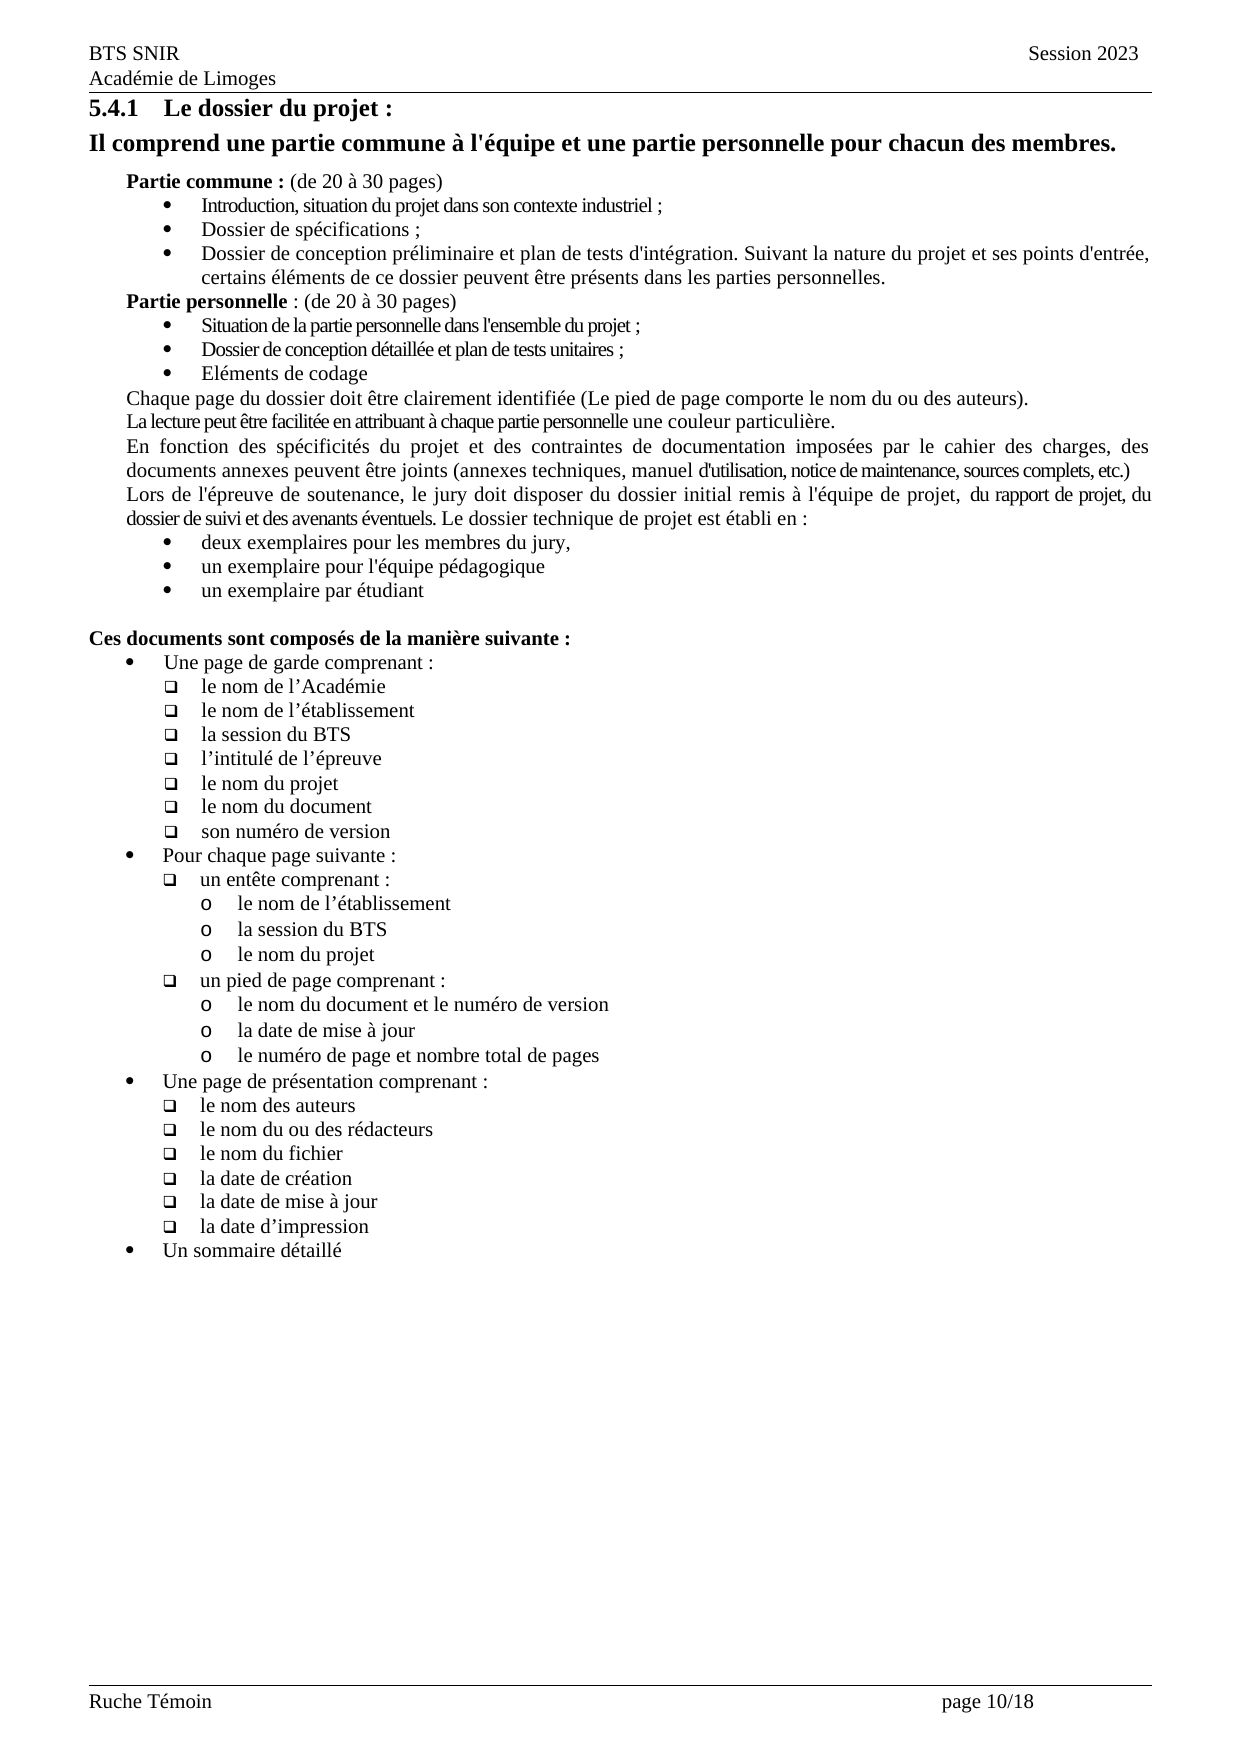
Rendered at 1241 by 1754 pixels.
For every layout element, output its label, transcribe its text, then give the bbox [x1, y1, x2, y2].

text Chaque page du dossier doit être clairement identifiée (Le pied de page comporte le nom du ou des auteurs). [126, 385, 1152, 409]
list un exemplaire pour l'équipe pédagogique [164, 554, 1152, 578]
list Dossier de conception préliminaire et plan de tests d'intégration. Suivant la nature du projet et ses points d'entrée, certains éléments de ce dossier peuvent être présents dans les parties personnelles. [164, 241, 1152, 289]
text Ces documents sont composés de la manière suivante : [89, 626, 1152, 650]
list la date d’impression [162, 1213, 1152, 1238]
list son numéro de version [164, 818, 1152, 843]
list le nom du fichier [162, 1141, 1152, 1165]
list le nom de l’établissement [164, 698, 1152, 722]
list le nom du projet [200, 942, 1152, 968]
list Pour chaque page suivante : [126, 843, 1152, 867]
list Situation de la partie personnelle dans l'ensemble du projet ; [164, 313, 1152, 337]
list le nom des auteurs [162, 1093, 1152, 1117]
list deux exemplaires pour les membres du jury, [164, 530, 1152, 554]
text Il comprend une partie commune à l'équipe et une partie personnelle pour chacun des membres. [89, 128, 1152, 156]
list un exemplaire par étudiant [164, 578, 1152, 602]
list le nom de l’établissement [200, 891, 1152, 916]
list Une page de présentation comprenant : [126, 1069, 1152, 1093]
subtitle Le dossier du projet : [89, 93, 1152, 121]
list la date de mise à jour [162, 1189, 1152, 1213]
list Introduction, situation du projet dans son contexte industriel ; [164, 193, 1152, 217]
list un entête comprenant : [162, 867, 1152, 891]
list la date de création [162, 1165, 1152, 1189]
list Une page de garde comprenant : [126, 650, 1152, 674]
list l’intitulé de l’épreuve [164, 746, 1152, 770]
text En fonction des spécificités du projet et des contraintes de documentation imposées par le cahier des charges, des documents annexes peuvent être joints (annexes techniques, manuel d'utilisation, notice de maintenance, sources complets, etc.) [126, 433, 1152, 482]
list la session du BTS [164, 722, 1152, 746]
list le nom du projet [164, 770, 1152, 794]
text La lecture peut être facilitée en attribuant à chaque partie personnelle une couleur particulière. [126, 409, 1152, 433]
list le nom du document et le numéro de version [200, 992, 1152, 1018]
list un pied de page comprenant : [162, 968, 1152, 992]
list la session du BTS [200, 916, 1152, 942]
text Partie commune : (de 20 à 30 pages) [126, 169, 1152, 193]
list la date de mise à jour [200, 1018, 1152, 1043]
text Lors de l'épreuve de soutenance, le jury doit disposer du dossier initial remis à l'équipe de projet, du rapport de projet, du dossier de suivi et des avenants éventuels. Le dossier technique de projet est établi en : [126, 482, 1152, 530]
list le nom du ou des rédacteurs [162, 1117, 1152, 1141]
list Eléments de codage [164, 361, 1152, 385]
text Partie personnelle : (de 20 à 30 pages) [126, 289, 1152, 313]
list le nom du document [164, 794, 1152, 818]
list Dossier de spécifications ; [164, 217, 1152, 241]
list Un sommaire détaillé [126, 1238, 1152, 1262]
list le numéro de page et nombre total de pages [200, 1043, 1152, 1069]
list Dossier de conception détaillée et plan de tests unitaires ; [164, 337, 1152, 361]
list le nom de l’Académie [164, 674, 1152, 698]
